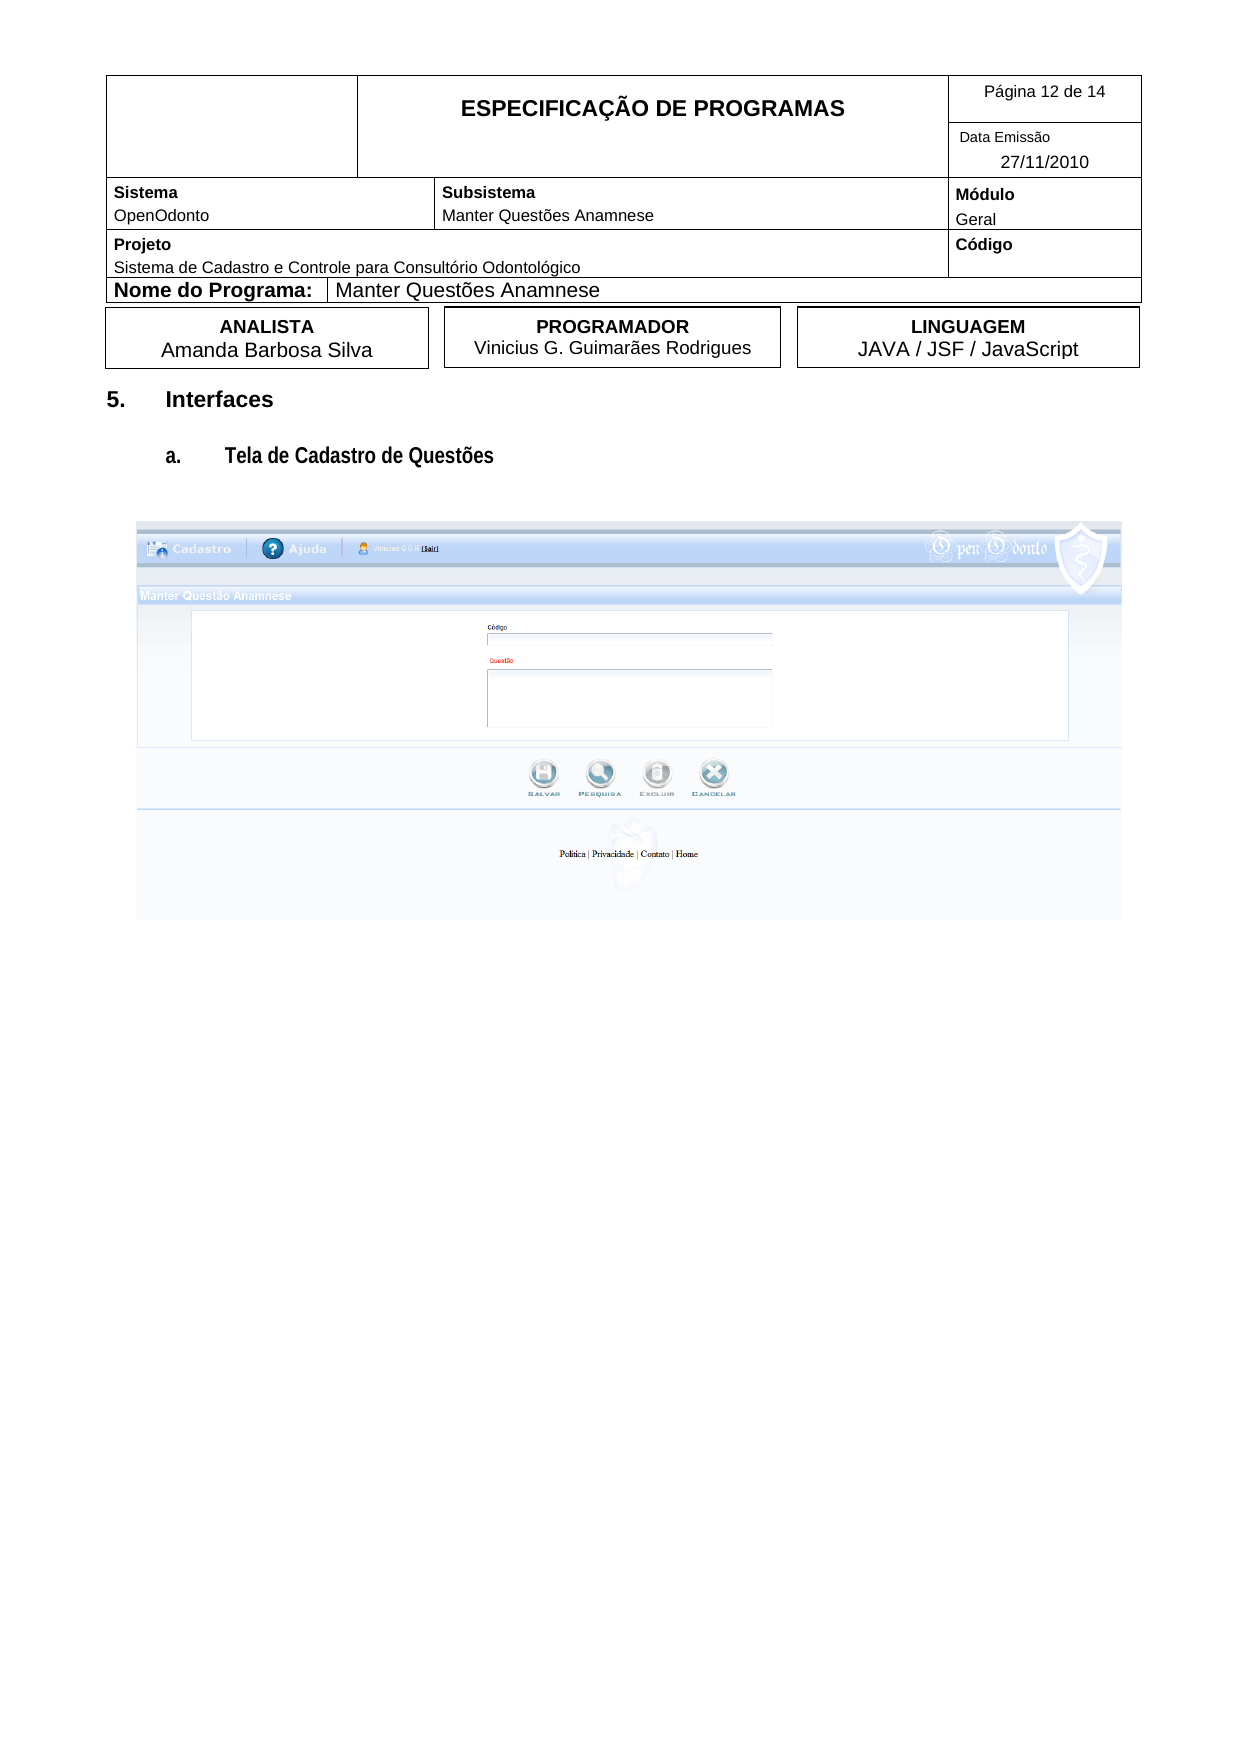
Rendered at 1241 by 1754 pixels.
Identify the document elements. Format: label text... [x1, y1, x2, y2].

picture [135, 521, 1122, 920]
subtitle Interfaces [106, 386, 1151, 412]
subtitle Tela de Cadastro de Questões [165, 442, 1151, 469]
